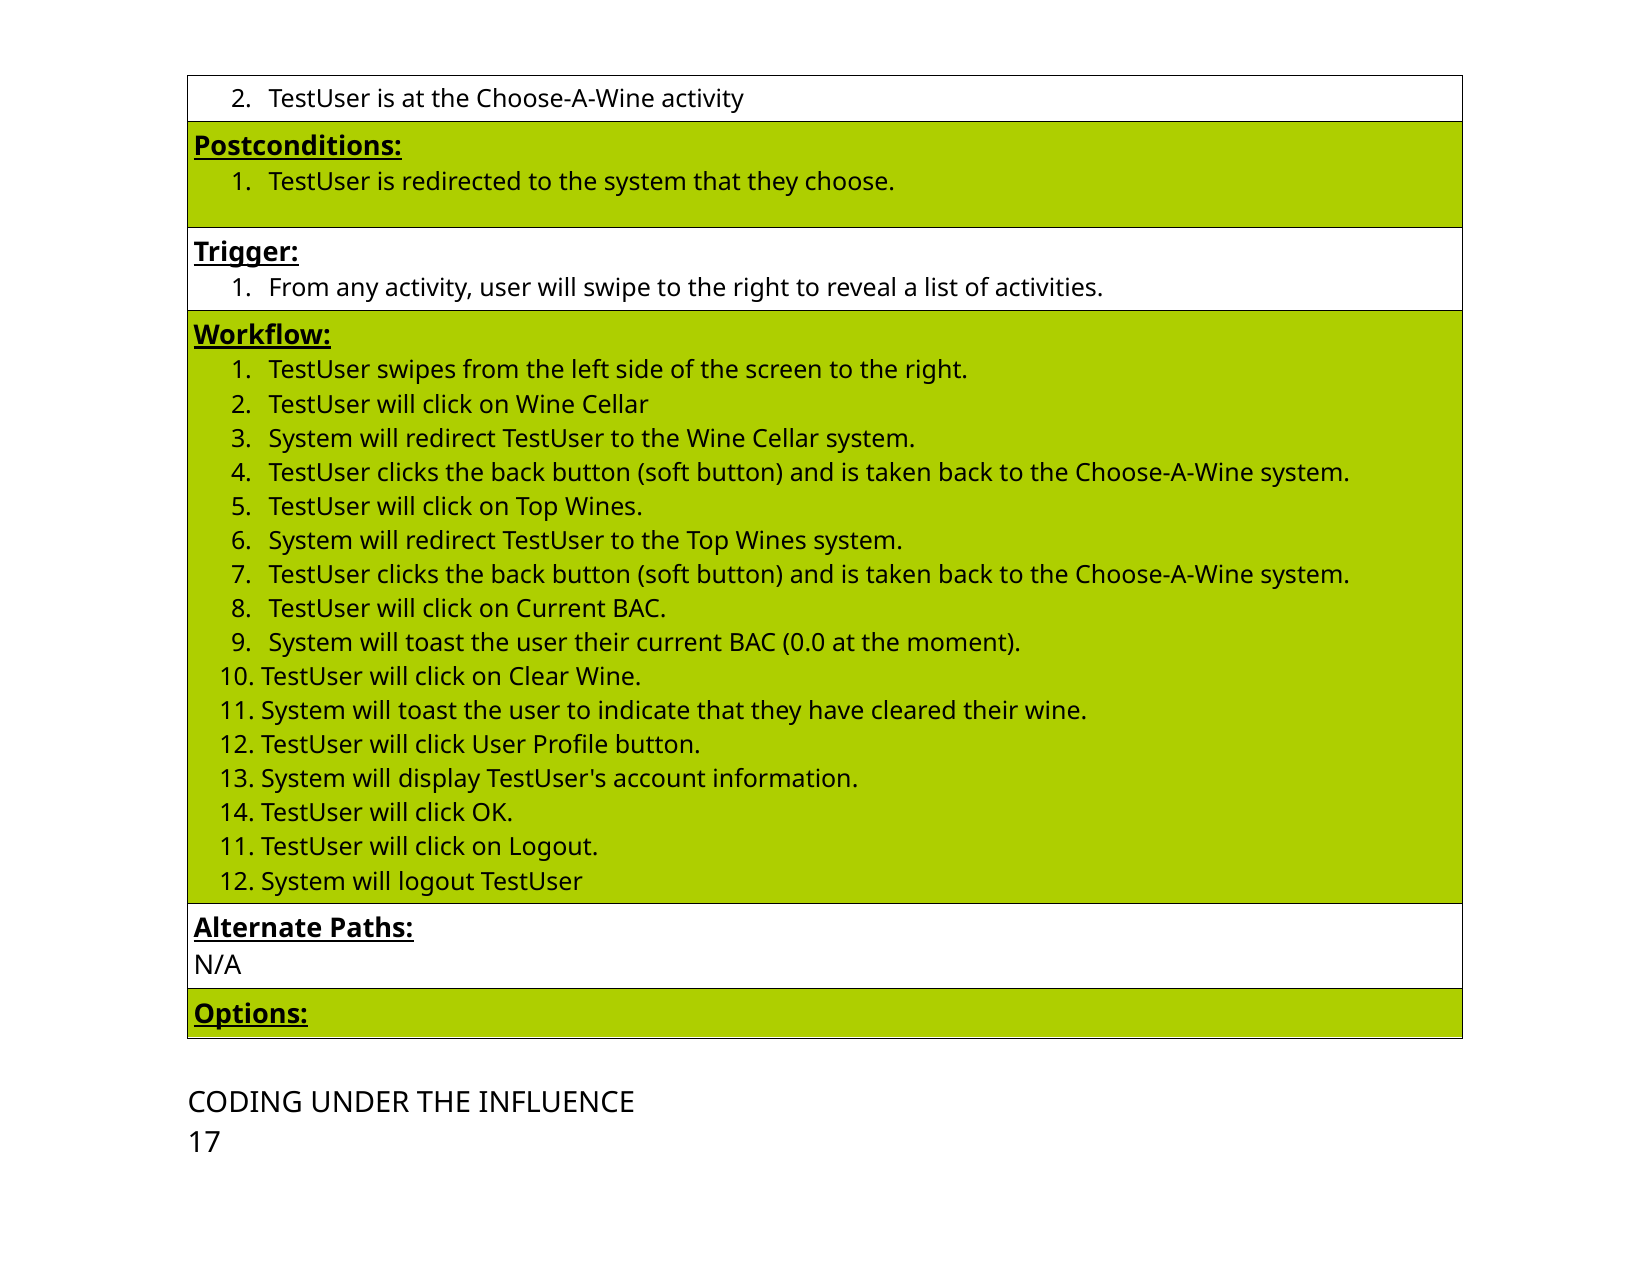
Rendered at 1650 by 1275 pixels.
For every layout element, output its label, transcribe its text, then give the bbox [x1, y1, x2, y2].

table_cell Preconditions: TestUser has created their account and has logged in. TestUser is at the Choose-A-Wine activity [188, 76, 1462, 121]
table_cell Options: [188, 989, 1462, 1037]
table_cell Alternate Paths: N/A [188, 904, 1462, 988]
table_cell Trigger: From any activity, user will swipe to the right to reveal a list of activities. [188, 228, 1462, 309]
table_cell Workflow: TestUser swipes from the left side of the screen to the right. TestUser will click on Wine Cellar System will redirect TestUser to the Wine Cellar system. TestUser clicks the back button (soft button) and is taken back to the Choose-A-Wine system. TestUser will click on Top Wines. System will redirect TestUser to the Top Wines system. TestUser clicks the back button (soft button) and is taken back to the Choose-A-Wine system. TestUser will click on Current BAC. System will toast the user their current BAC (0.0 at the moment). 10. TestUser will click on Clear Wine. 11. System will toast the user to indicate that they have cleared their wine. 12. TestUser will click User Profile button. 13. System will display TestUser's account information. 14. TestUser will click OK. 11. TestUser will click on Logout. 12. System will logout TestUser [188, 311, 1462, 903]
table_cell Postconditions: TestUser is redirected to the system that they choose. [188, 122, 1462, 227]
